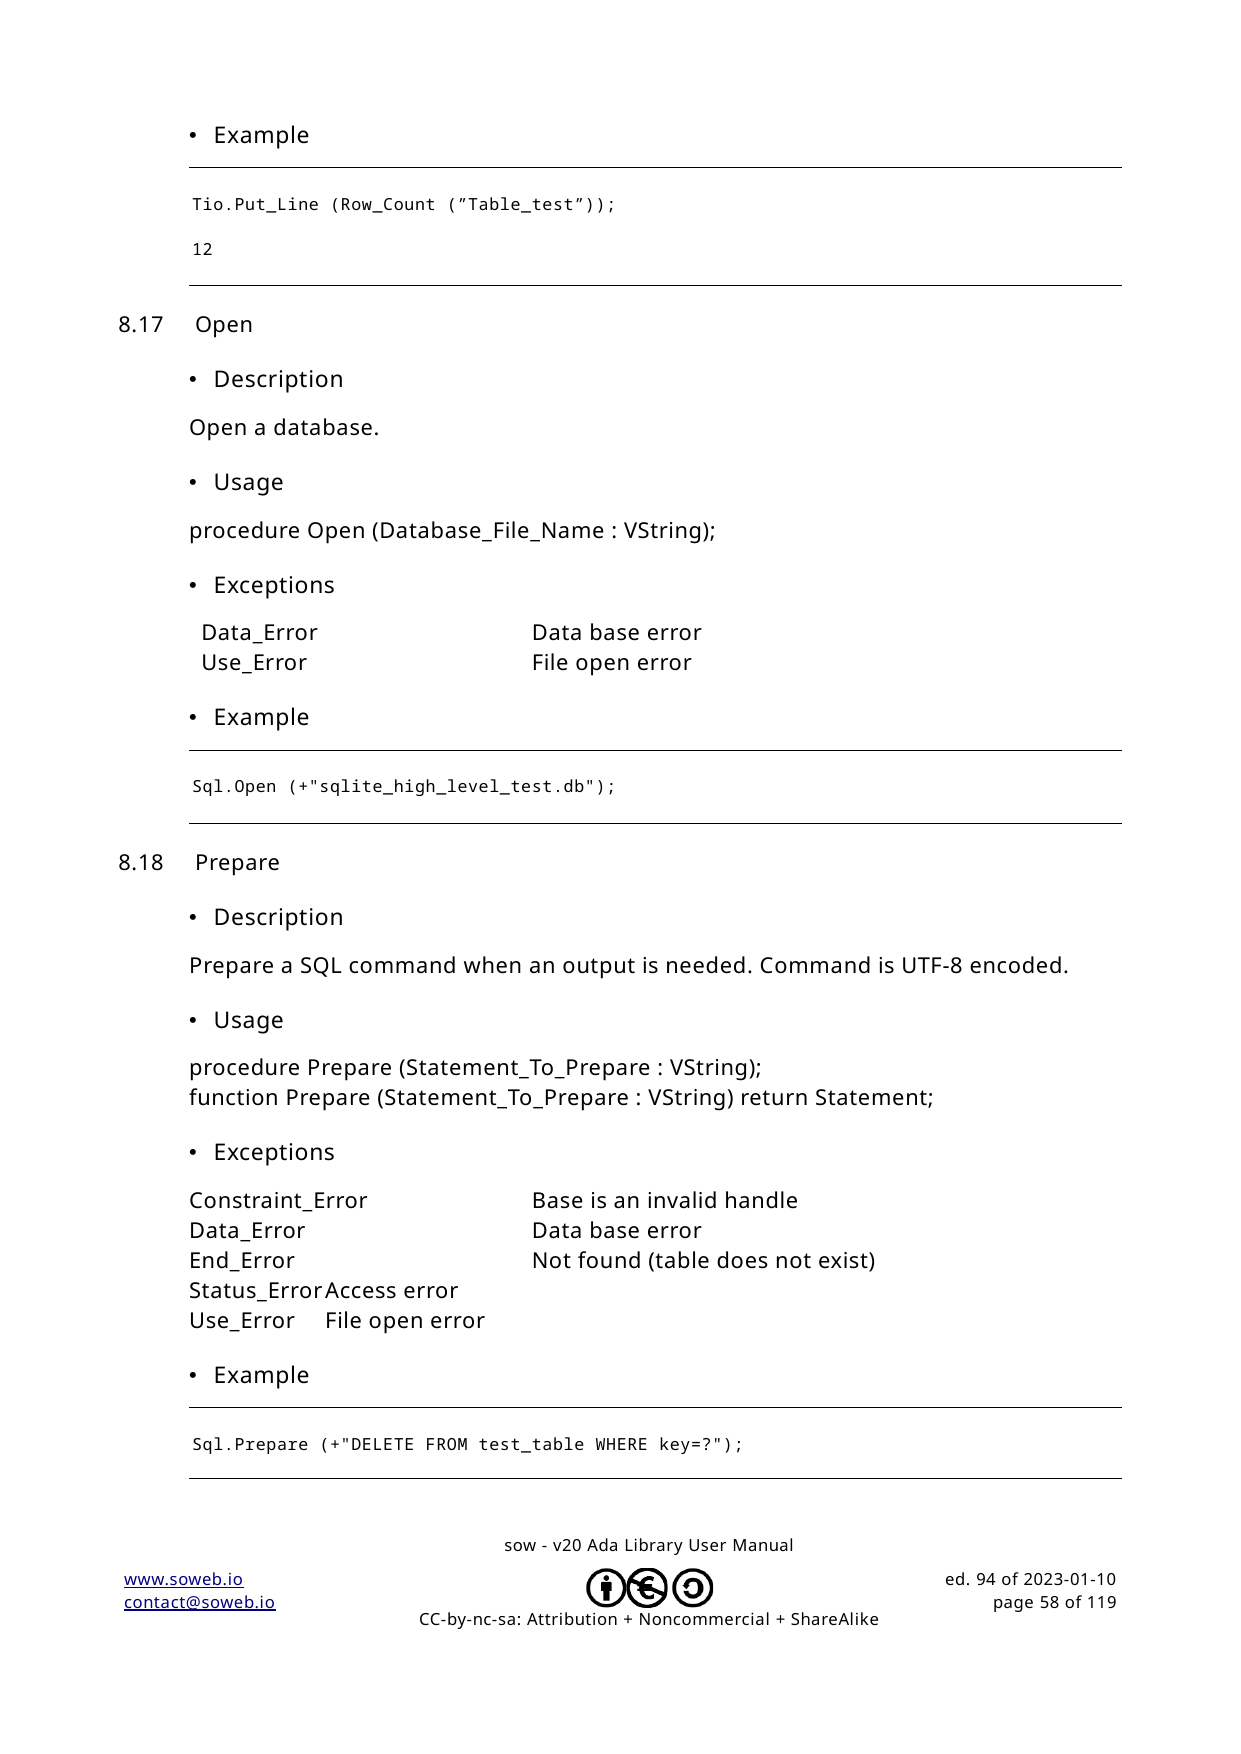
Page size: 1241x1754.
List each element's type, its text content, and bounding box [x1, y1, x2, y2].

text function Prepare (Statement_To_Prepare : VString) return Statement; [189, 1082, 1122, 1112]
subtitle Example [189, 701, 1122, 732]
picture [672, 1568, 714, 1608]
subtitle Open [118, 309, 1122, 339]
subtitle Description [189, 901, 1122, 932]
text Data_Error Data base error [189, 1215, 1122, 1245]
text Constraint_Error Base is an invalid handle [189, 1185, 1122, 1215]
list Tio.Put_Line (Row_Count (”Table_test”)); 12 [189, 189, 1122, 285]
subtitle Usage [189, 466, 1122, 497]
list Sql.Prepare (+"DELETE FROM test_table WHERE key=?"); [189, 1408, 1122, 1455]
subtitle Description [189, 363, 1122, 394]
text procedure Prepare (Statement_To_Prepare : VString); [189, 1052, 1122, 1082]
list Sql.Open (+"sqlite_high_level_test.db"); [189, 751, 1122, 823]
subtitle Example [189, 1358, 1122, 1389]
subtitle Prepare [118, 847, 1122, 877]
text End_Error Not found (table does not exist) [189, 1245, 1122, 1275]
text Use_Error File open error [189, 1305, 1122, 1335]
text procedure Open (Database_File_Name : VString); [189, 514, 1122, 544]
subtitle Exceptions [189, 1136, 1122, 1167]
text Use_Error File open error [189, 647, 1122, 677]
subtitle Exceptions [189, 568, 1122, 599]
text Prepare a SQL command when an output is needed. Command is UTF-8 encoded. [189, 949, 1122, 979]
picture [585, 1568, 668, 1608]
text Status_Error Access error [189, 1275, 1122, 1305]
text Open a database. [189, 412, 1122, 442]
subtitle Example [189, 118, 1122, 149]
subtitle Usage [189, 1003, 1122, 1034]
text Data_Error Data base error [189, 617, 1122, 647]
